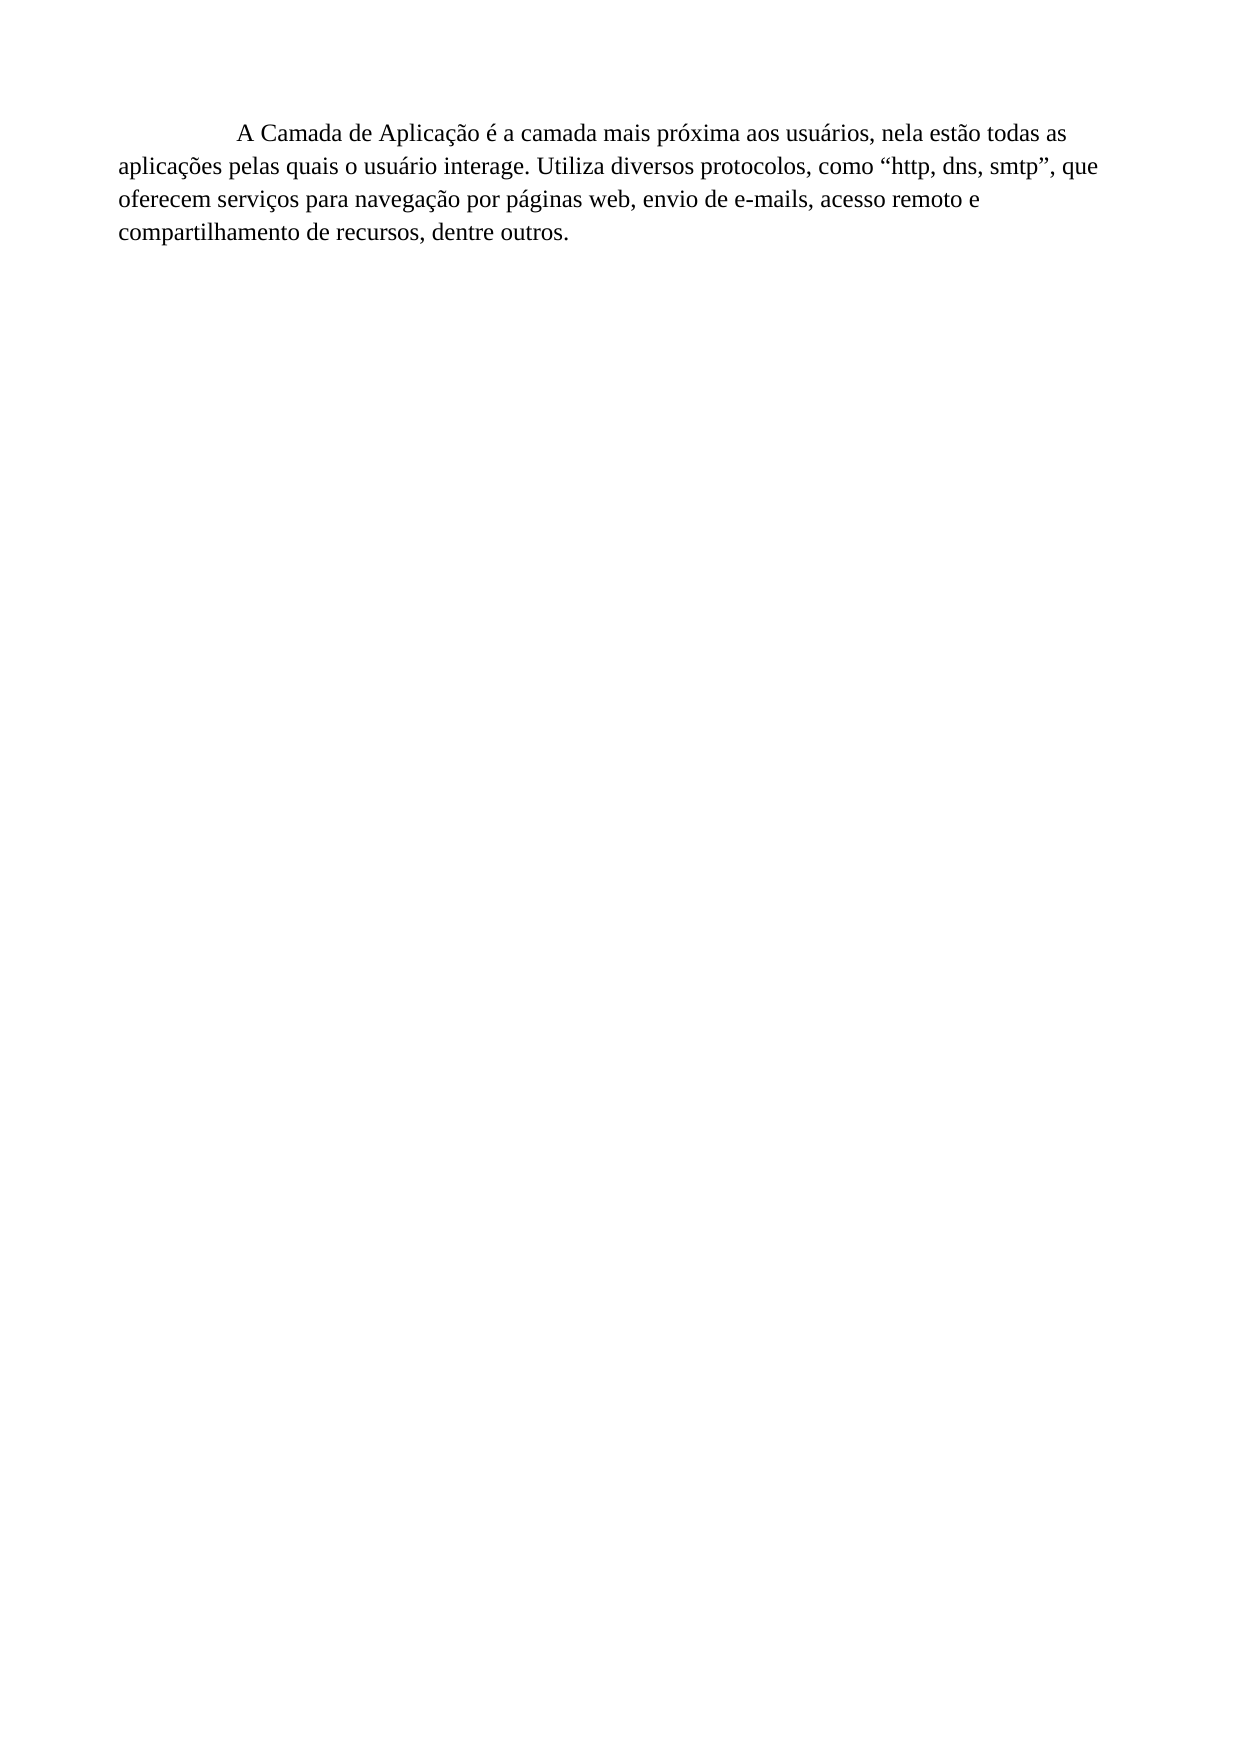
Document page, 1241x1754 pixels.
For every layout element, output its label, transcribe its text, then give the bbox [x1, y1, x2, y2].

text A Camada de Aplicação é a camada mais próxima aos usuários, nela estão todas as aplicações pelas quais o usuário interage. Utiliza diversos protocolos, como “http, dns, smtp”, que oferecem serviços para navegação por páginas web, envio de e-mails, acesso remoto e compartilhamento de recursos, dentre outros. [118, 118, 1122, 246]
